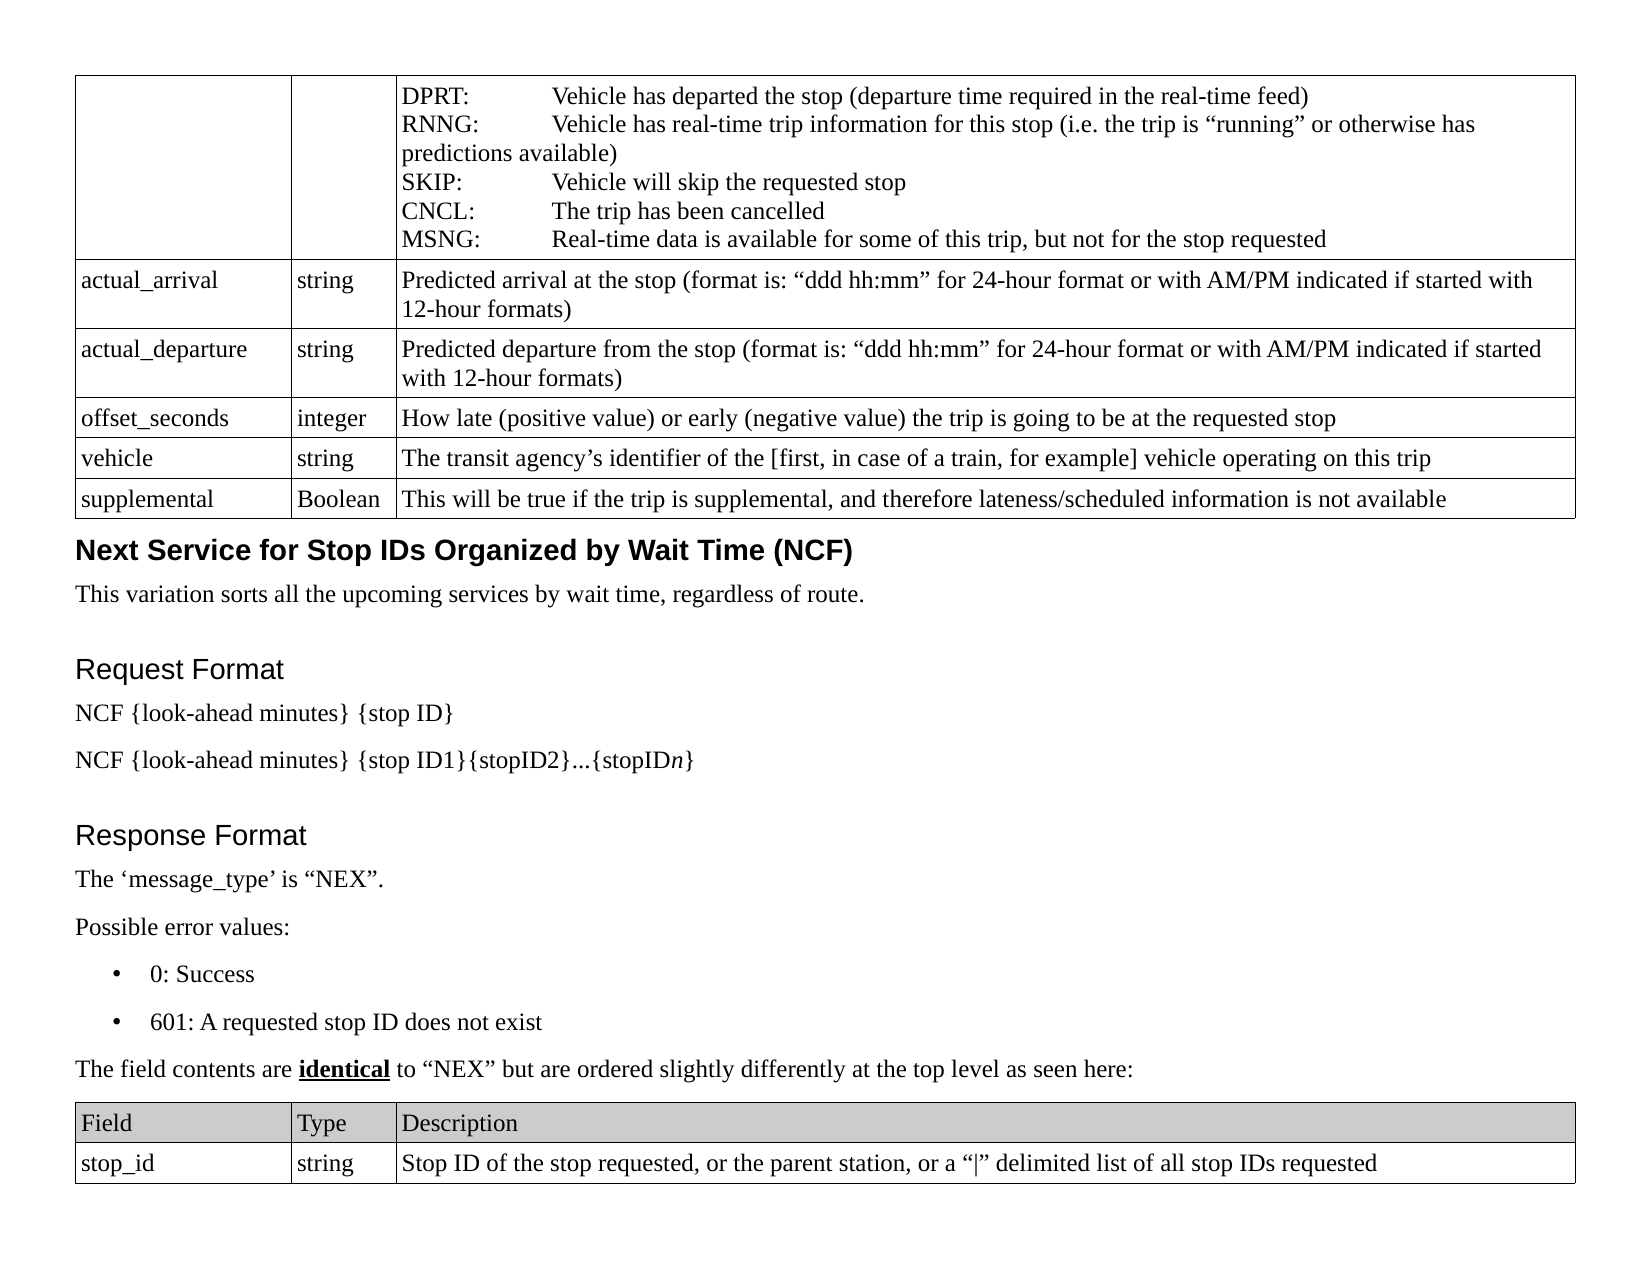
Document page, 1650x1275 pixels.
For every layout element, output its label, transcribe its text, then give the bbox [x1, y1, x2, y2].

text The ‘message_type’ is “NEX”. [75, 864, 1575, 893]
text This variation sorts all the upcoming services by wait time, regardless of route. [75, 579, 1575, 608]
table_cell string [292, 438, 396, 478]
table_cell [76, 76, 291, 259]
table_cell actual_departure [76, 329, 291, 397]
table_cell The transit agency’s identifier of the [first, in case of a train, for example] vehicle operating on this trip [397, 438, 1575, 478]
table_cell Boolean [292, 479, 396, 518]
table_cell Stop ID of the stop requested, or the parent station, or a “|” delimited list of all stop IDs requested [397, 1143, 1575, 1183]
table_cell Predicted departure from the stop (format is: “ddd hh:mm” for 24-hour format or with AM/PM indicated if started with 12-hour formats) [397, 329, 1575, 397]
text Possible error values: [75, 912, 1575, 940]
table_cell [292, 76, 396, 259]
table_header Field [76, 1103, 291, 1142]
table_cell string [292, 329, 396, 397]
table_cell supplemental [76, 479, 291, 518]
subtitle Request Format [75, 652, 1575, 685]
table_cell vehicle [76, 438, 291, 478]
table_cell string [292, 260, 396, 328]
text NCF {look-ahead minutes} {stop ID} [75, 698, 1575, 726]
table_header Description [397, 1103, 1575, 1142]
table_cell integer [292, 398, 396, 437]
table_cell How late (positive value) or early (negative value) the trip is going to be at the requested stop [397, 398, 1575, 437]
text The field contents are identical to “NEX” but are ordered slightly differently at the top level as seen here: [75, 1054, 1575, 1083]
list 601: A requested stop ID does not exist [112, 1007, 1575, 1036]
table_header Type [292, 1103, 396, 1142]
table_cell string [292, 1143, 396, 1183]
table_cell actual_arrival [76, 260, 291, 328]
table_cell offset_seconds [76, 398, 291, 437]
subtitle Next Service for Stop IDs Organized by Wait Time (NCF) [75, 533, 1575, 567]
subtitle Response Format [75, 818, 1575, 851]
text NCF {look-ahead minutes} {stop ID1}{stopID2}...{stopIDn} [75, 745, 1575, 774]
table_cell stop_id [76, 1143, 291, 1183]
table_cell Predicted arrival at the stop (format is: “ddd hh:mm” for 24-hour format or with AM/PM indicated if started with 12-hour formats) [397, 260, 1575, 328]
table_cell DPRT: Vehicle has departed the stop (departure time required in the real-time feed) RNNG: Vehicle has real-time trip information for this stop (i.e. the trip is “running” or otherwise has predictions available) SKIP: Vehicle will skip the requested stop CNCL: The trip has been cancelled MSNG: Real-time data is available for some of this trip, but not for the stop requested [397, 76, 1575, 259]
table_cell This will be true if the trip is supplemental, and therefore lateness/scheduled information is not available [397, 479, 1575, 518]
list 0: Success [112, 959, 1575, 988]
